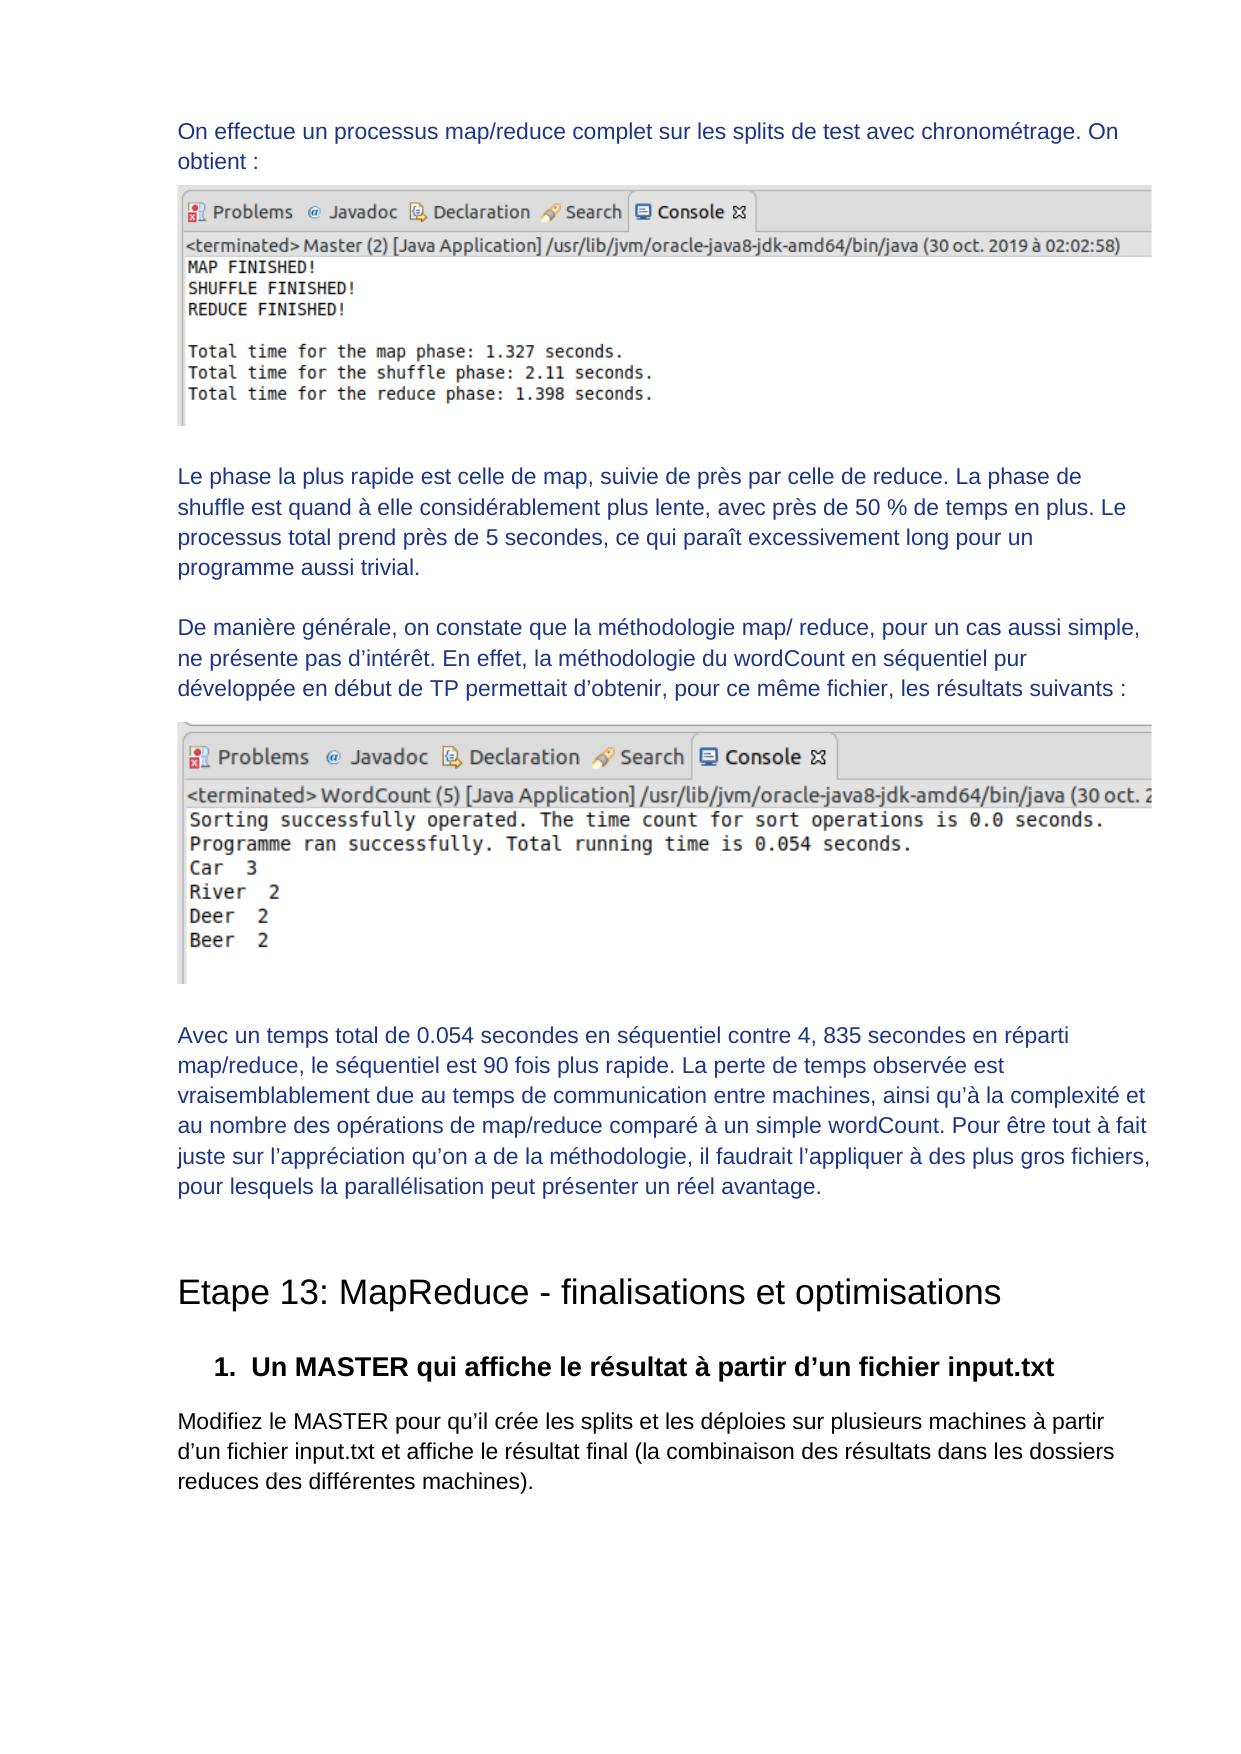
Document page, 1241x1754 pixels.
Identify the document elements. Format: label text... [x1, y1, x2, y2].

text Modifiez le MASTER pour qu’il crée les splits et les déploies sur plusieurs machines à partir d’un fichier input.txt et affiche le résultat final (la combinaison des résultats dans les dossiers reduces des différentes machines). [177, 1408, 1152, 1494]
text Avec un temps total de 0.054 secondes en séquentiel contre 4, 835 secondes en réparti map/reduce, le séquentiel est 90 fois plus rapide. La perte de temps observée est vraisemblablement due au temps de communication entre machines, ainsi qu’à la complexité et au nombre des opérations de map/reduce comparé à un simple wordCount. Pour être tout à fait juste sur l’appréciation qu’on a de la méthodologie, il faudrait l’appliquer à des plus gros fichiers, pour lesquels la parallélisation peut présenter un réel avantage. [177, 1022, 1152, 1199]
subtitle Etape 13: MapReduce - finalisations et optimisations [177, 1271, 1152, 1312]
text Le phase la plus rapide est celle de map, suivie de près par celle de reduce. La phase de shuffle est quand à elle considérablement plus lente, avec près de 50 % de temps en plus. Le processus total prend près de 5 secondes, ce qui paraît excessivement long pour un programme aussi trivial. [177, 463, 1152, 580]
text On effectue un processus map/reduce complet sur les splits de test avec chronométrage. On obtient : [177, 118, 1152, 175]
picture [177, 185, 1152, 426]
text De manière générale, on constate que la méthodologie map/ reduce, pour un cas aussi simple, ne présente pas d’intérêt. En effet, la méthodologie du wordCount en séquentiel pur développée en début de TP permettait d’obtenir, pour ce même fichier, les résultats suivants : [177, 614, 1152, 701]
subtitle Un MASTER qui affiche le résultat à partir d’un fichier input.txt [213, 1351, 1152, 1382]
picture [177, 722, 1152, 984]
